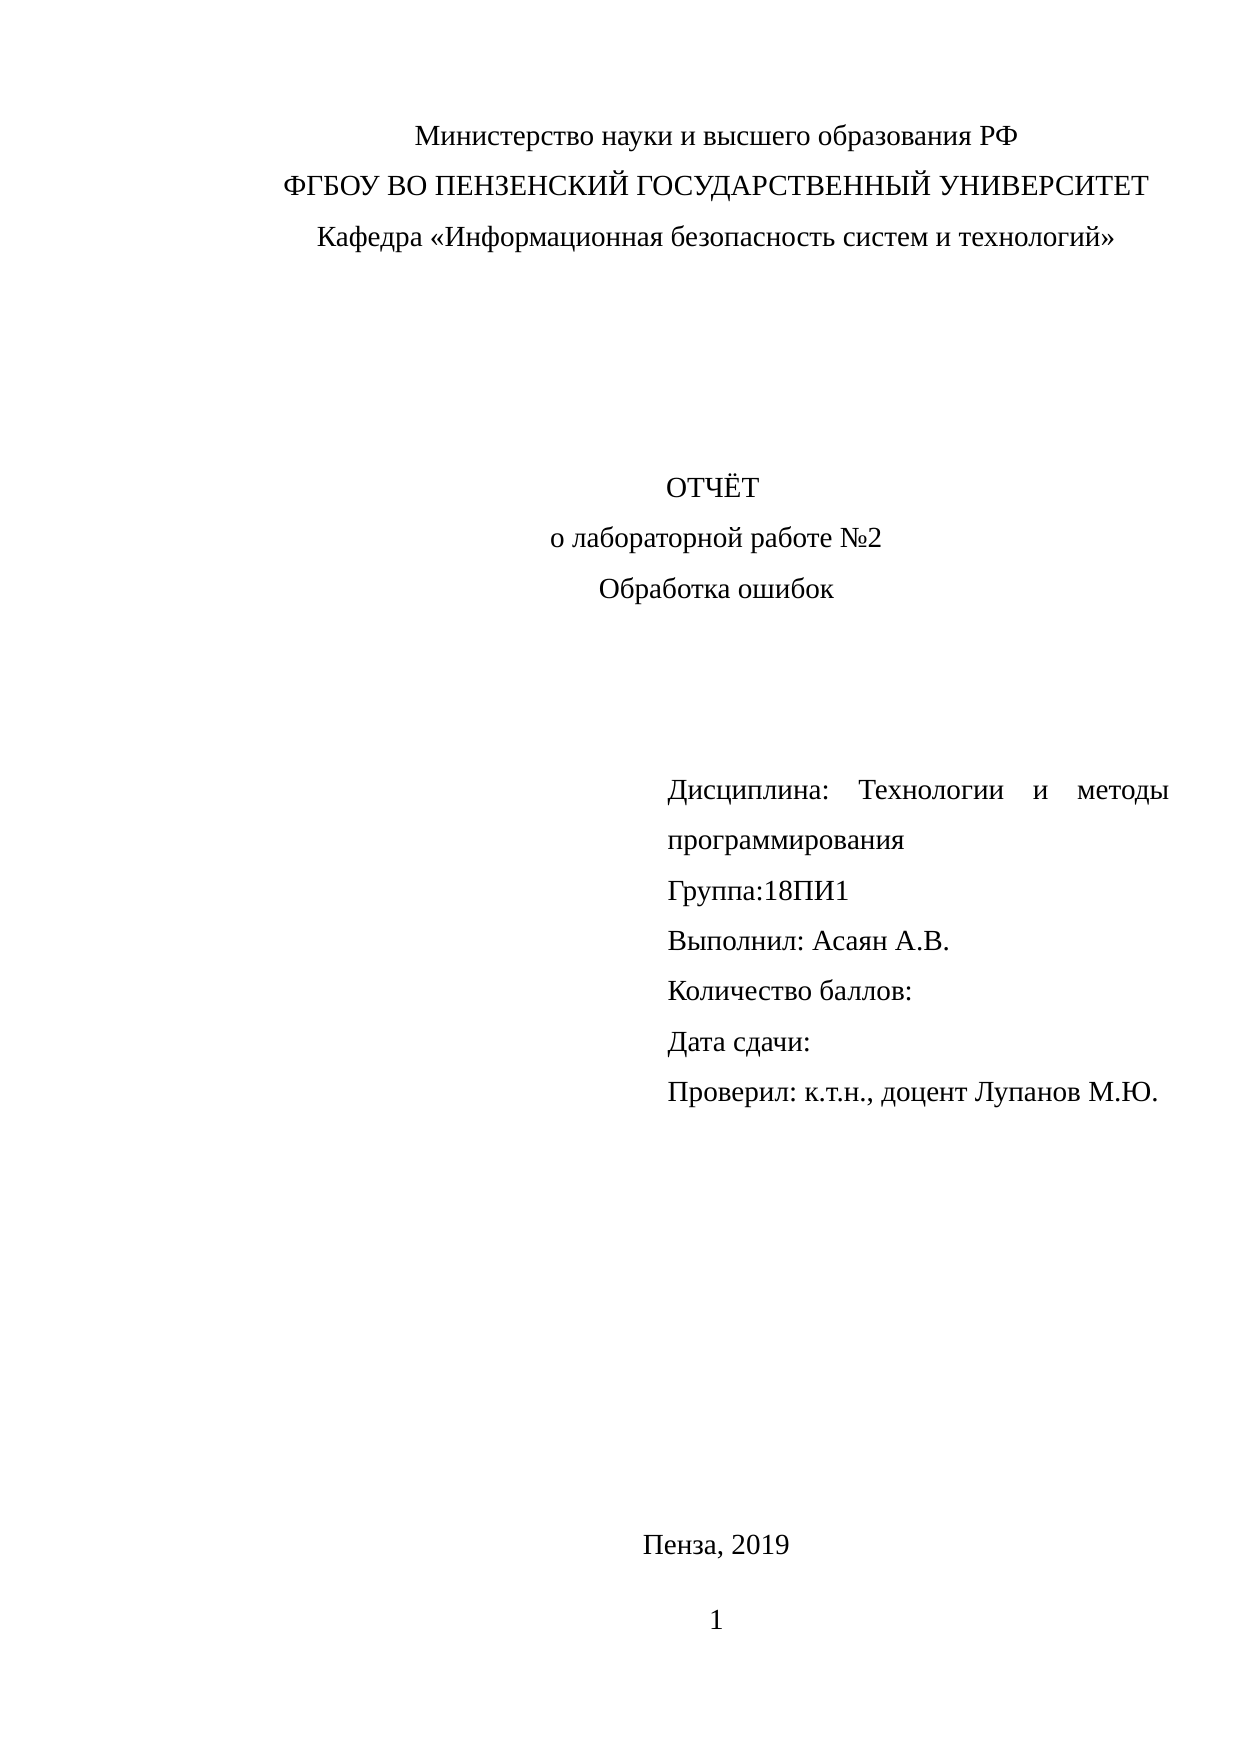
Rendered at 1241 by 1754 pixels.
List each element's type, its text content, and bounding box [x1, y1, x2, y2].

text Дисциплина: Технологии и методы программирования [667, 772, 1169, 856]
text Пенза, 2019 [251, 1527, 1181, 1560]
text о лабораторной работе №2 [251, 521, 1181, 554]
text Выполнил: Асаян А.В. [667, 923, 1169, 957]
text ФГБОУ ВО ПЕНЗЕНСКИЙ ГОСУДАРСТВЕННЫЙ УНИВЕРСИТЕТ [251, 168, 1181, 202]
text Обработка ошибок [251, 571, 1181, 604]
text Кафедра «Информационная безопасность систем и технологий» [251, 219, 1181, 252]
text Группа:18ПИ1 [667, 873, 1169, 906]
text Проверил: к.т.н., доцент Лупанов М.Ю. [667, 1074, 1169, 1108]
text ОТЧЁТ [251, 470, 1181, 504]
text Дата сдачи: [667, 1024, 1169, 1057]
text Министерство науки и высшего образования РФ [177, 118, 1181, 152]
text Количество баллов: [667, 973, 1169, 1007]
